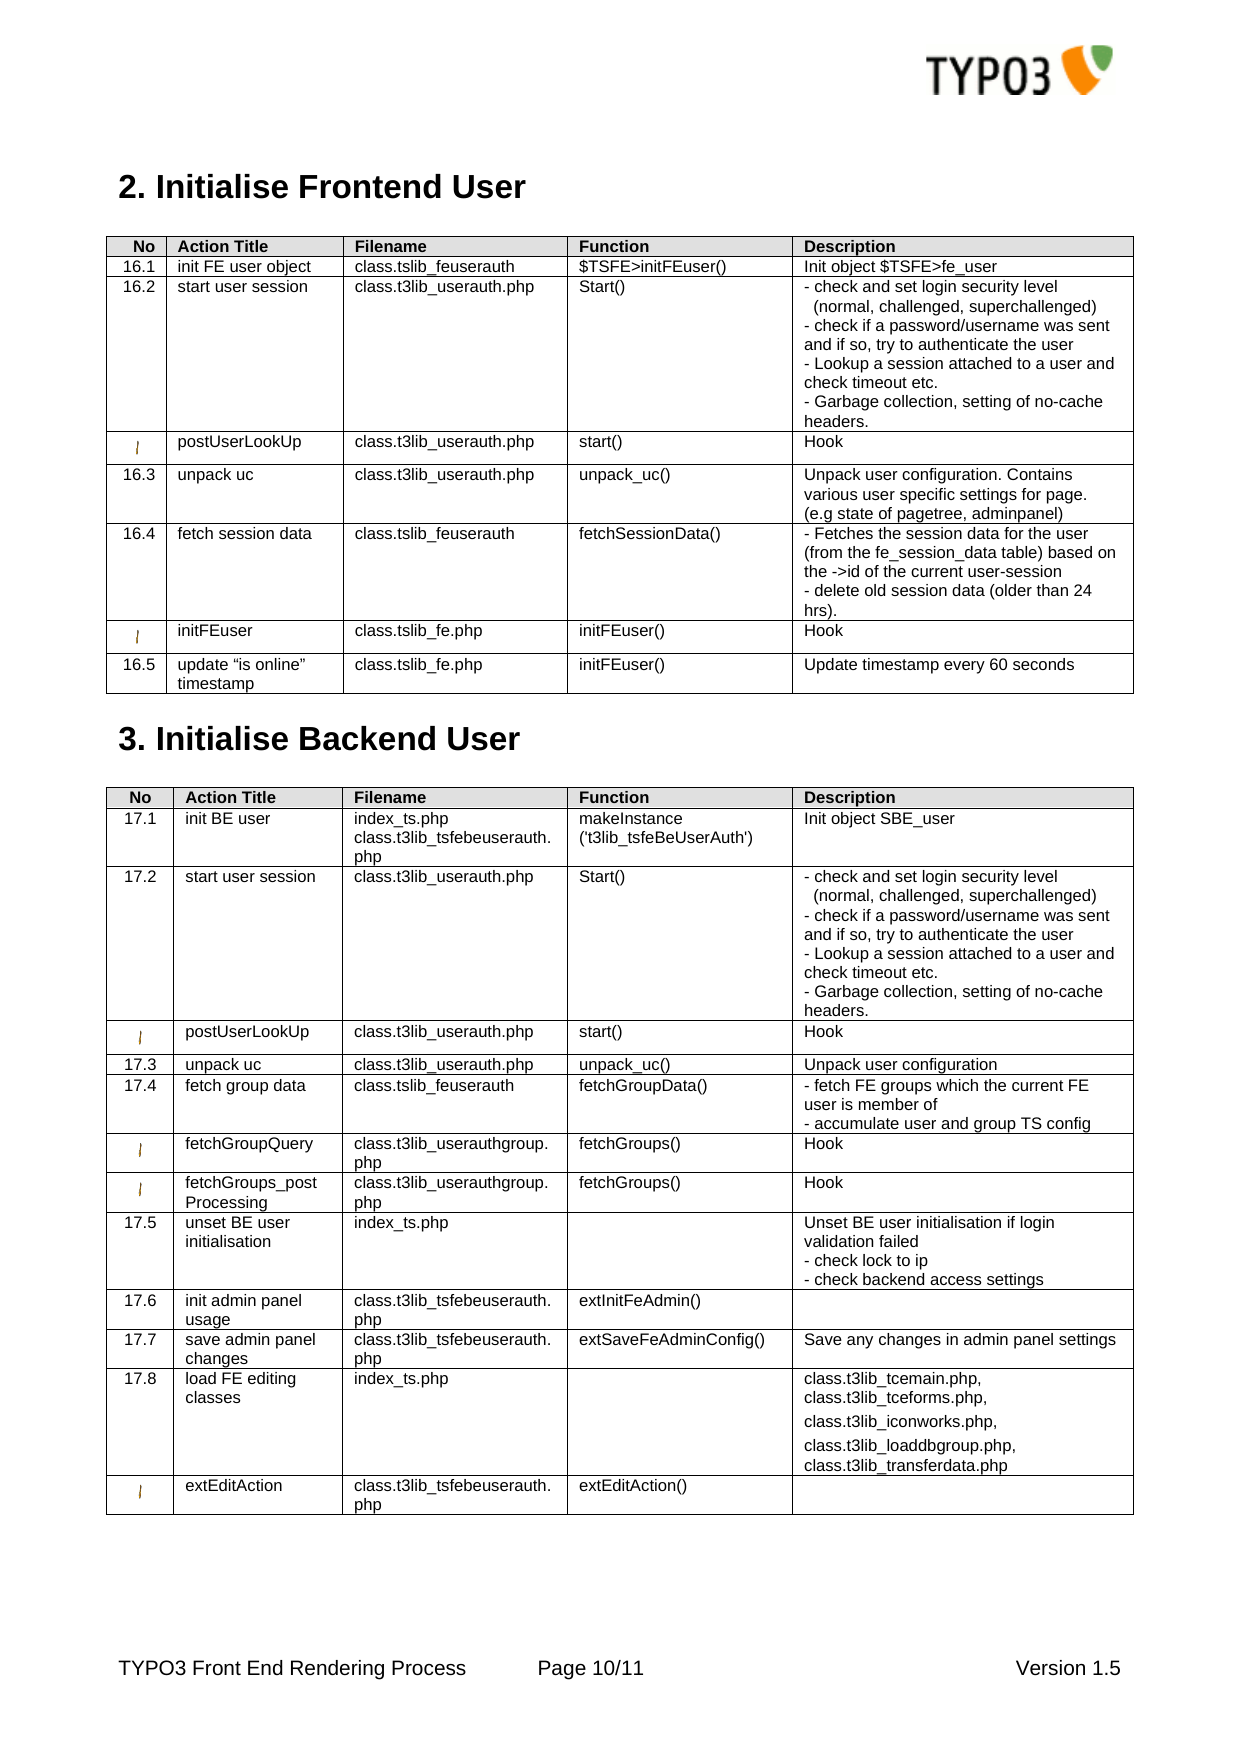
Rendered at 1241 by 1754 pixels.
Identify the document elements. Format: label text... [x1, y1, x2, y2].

table_header Description [793, 237, 1133, 256]
table_cell unpack uc [174, 1055, 342, 1074]
table_cell Start() [568, 277, 792, 431]
table_cell class.t3lib_tsfebeuserauth.php [343, 1290, 567, 1329]
table_header Function [568, 237, 792, 256]
table_cell unpack_uc() [568, 1055, 792, 1074]
table_cell [107, 621, 166, 653]
table_cell 17.5 [107, 1213, 173, 1289]
table_cell class.tslib_feuserauth [344, 257, 567, 276]
table_cell 17.1 [107, 809, 173, 866]
table_cell 16.4 [107, 524, 166, 619]
table_cell Save any changes in admin panel settings [793, 1330, 1133, 1368]
table_cell class.t3lib_userauth.php [343, 1055, 567, 1074]
table_cell Unset BE user initialisation if login validation failed - check lock to ip - check backend access settings [793, 1213, 1133, 1289]
table_cell fetchGroups() [568, 1134, 792, 1172]
table_cell start() [568, 1021, 792, 1054]
table_cell class.t3lib_userauthgroup.php [343, 1173, 567, 1212]
table_cell Hook [793, 621, 1133, 653]
table_cell start() [568, 432, 792, 464]
table_cell Hook [793, 1173, 1133, 1212]
table_cell class.t3lib_tsfebeuserauth.php [343, 1476, 567, 1514]
table_cell Init object $TSFE>fe_user [793, 257, 1133, 276]
table_cell fetchGroupData() [568, 1075, 792, 1133]
table_cell initFEuser() [568, 654, 792, 693]
table_cell - check and set login security level (normal, challenged, superchallenged) - check if a password/username was sent and if so, try to authenticate the user - Lookup a session attached to a user and check timeout etc. - Garbage collection, setting of no-cache headers. [793, 867, 1133, 1020]
table_cell save admin panel changes [174, 1330, 342, 1368]
table_cell class.t3lib_userauth.php [343, 867, 567, 1020]
table_cell class.tslib_feuserauth [344, 524, 567, 619]
table_header Filename [343, 788, 567, 807]
table_cell init BE user [174, 809, 342, 866]
table_cell init FE user object [167, 257, 343, 276]
table_cell fetchGroups_post Processing [174, 1173, 342, 1212]
table_cell class.tslib_feuserauth [343, 1075, 567, 1133]
table_cell - fetch FE groups which the current FE user is member of - accumulate user and group TS config [793, 1075, 1133, 1133]
table_header Function [568, 788, 792, 807]
table_cell [793, 1290, 1133, 1329]
table_cell [107, 432, 166, 464]
table_cell fetch session data [167, 524, 343, 619]
table_cell 16.1 [107, 257, 166, 276]
table_cell 16.3 [107, 465, 166, 523]
table_cell Start() [568, 867, 792, 1020]
table_cell class.tslib_fe.php [344, 654, 567, 693]
table_cell fetchGroups() [568, 1173, 792, 1212]
table_cell initFEuser() [568, 621, 792, 653]
table_cell Unpack user configuration. Contains various user specific settings for page. (e.g state of pagetree, adminpanel) [793, 465, 1133, 523]
table_cell Init object SBE_user [793, 809, 1133, 866]
table_cell 16.5 [107, 654, 166, 693]
picture [926, 44, 1116, 95]
table_cell extSaveFeAdminConfig() [568, 1330, 792, 1368]
table_header No [107, 788, 173, 807]
table_cell index_ts.php [343, 1213, 567, 1289]
table_header Action Title [174, 788, 342, 807]
table_cell 17.4 [107, 1075, 173, 1133]
table_cell makeInstance ('t3lib_tsfeBeUserAuth') [568, 809, 792, 866]
table_cell 17.2 [107, 867, 173, 1020]
table_cell $TSFE>initFEuser() [568, 257, 792, 276]
table_cell extEditAction() [568, 1476, 792, 1514]
table_cell extInitFeAdmin() [568, 1290, 792, 1329]
table_cell 17.6 [107, 1290, 173, 1329]
table_cell postUserLookUp [167, 432, 343, 464]
table_cell class.t3lib_userauth.php [344, 432, 567, 464]
table_cell class.t3lib_tcemain.php, class.t3lib_tceforms.php, class.t3lib_iconworks.php, class.t3lib_loaddbgroup.php, class.t3lib_transferdata.php [793, 1369, 1133, 1474]
table_cell fetch group data [174, 1075, 342, 1133]
table_cell class.t3lib_userauth.php [344, 465, 567, 523]
table_header No [107, 237, 166, 256]
table_cell [107, 1173, 173, 1212]
table_cell 17.3 [107, 1055, 173, 1074]
table_cell [107, 1476, 173, 1514]
table_cell load FE editing classes [174, 1369, 342, 1474]
table_cell [568, 1213, 792, 1289]
table_cell 17.8 [107, 1369, 173, 1474]
table_cell unpack uc [167, 465, 343, 523]
table_cell Hook [793, 432, 1133, 464]
table_cell class.t3lib_tsfebeuserauth.php [343, 1330, 567, 1368]
table_cell extEditAction [174, 1476, 342, 1514]
table_cell Unpack user configuration [793, 1055, 1133, 1074]
table_cell class.t3lib_userauth.php [344, 277, 567, 431]
table_cell Update timestamp every 60 seconds [793, 654, 1133, 693]
table_cell [568, 1369, 792, 1474]
table_cell Hook [793, 1134, 1133, 1172]
table_cell [107, 1021, 173, 1054]
table_cell start user session [174, 867, 342, 1020]
table_cell class.t3lib_userauthgroup.php [343, 1134, 567, 1172]
table_cell postUserLookUp [174, 1021, 342, 1054]
table_header Action Title [167, 237, 343, 256]
table_cell start user session [167, 277, 343, 431]
table_cell unpack_uc() [568, 465, 792, 523]
table_header Description [793, 788, 1133, 807]
table_cell fetchGroupQuery [174, 1134, 342, 1172]
subtitle Initialise Backend User [118, 719, 1122, 757]
table_cell 17.7 [107, 1330, 173, 1368]
table_cell initFEuser [167, 621, 343, 653]
table_cell unset BE user initialisation [174, 1213, 342, 1289]
table_cell [793, 1476, 1133, 1514]
table_cell 16.2 [107, 277, 166, 431]
subtitle Initialise Frontend User [118, 167, 1122, 206]
table_cell update “is online” timestamp [167, 654, 343, 693]
table_cell - Fetches the session data for the user (from the fe_session_data table) based on the ->id of the current user-session - delete old session data (older than 24 hrs). [793, 524, 1133, 619]
table_cell index_ts.php [343, 1369, 567, 1474]
table_header Filename [344, 237, 567, 256]
table_cell - check and set login security level (normal, challenged, superchallenged) - check if a password/username was sent and if so, try to authenticate the user - Lookup a session attached to a user and check timeout etc. - Garbage collection, setting of no-cache headers. [793, 277, 1133, 431]
table_cell class.tslib_fe.php [344, 621, 567, 653]
table_cell init admin panel usage [174, 1290, 342, 1329]
table_cell index_ts.php class.t3lib_tsfebeuserauth.php [343, 809, 567, 866]
table_cell class.t3lib_userauth.php [343, 1021, 567, 1054]
table_cell [107, 1134, 173, 1172]
table_cell fetchSessionData() [568, 524, 792, 619]
table_cell Hook [793, 1021, 1133, 1054]
